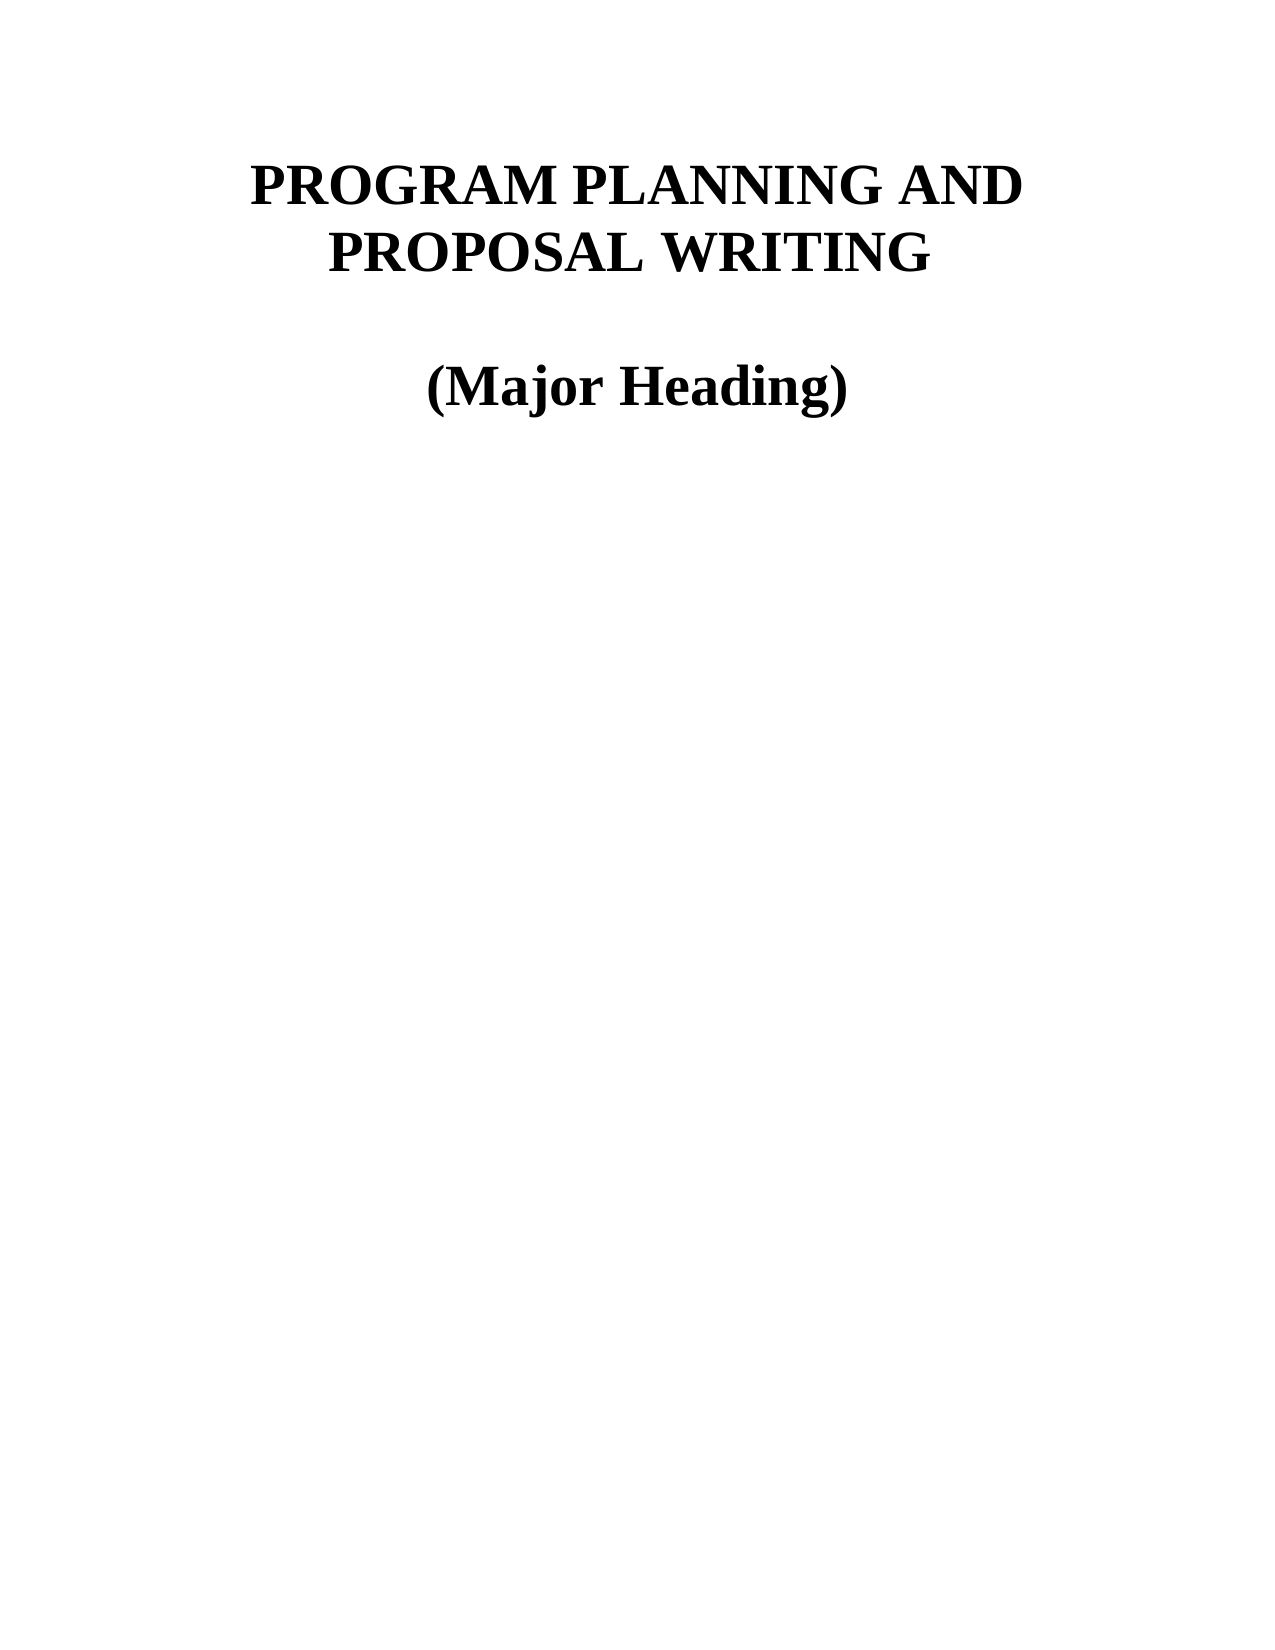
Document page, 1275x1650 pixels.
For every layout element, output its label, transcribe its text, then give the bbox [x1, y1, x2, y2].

title PROGRAM PLANNING AND PROPOSAL WRITING [187, 150, 1087, 284]
title (Major Heading) [187, 351, 1087, 418]
